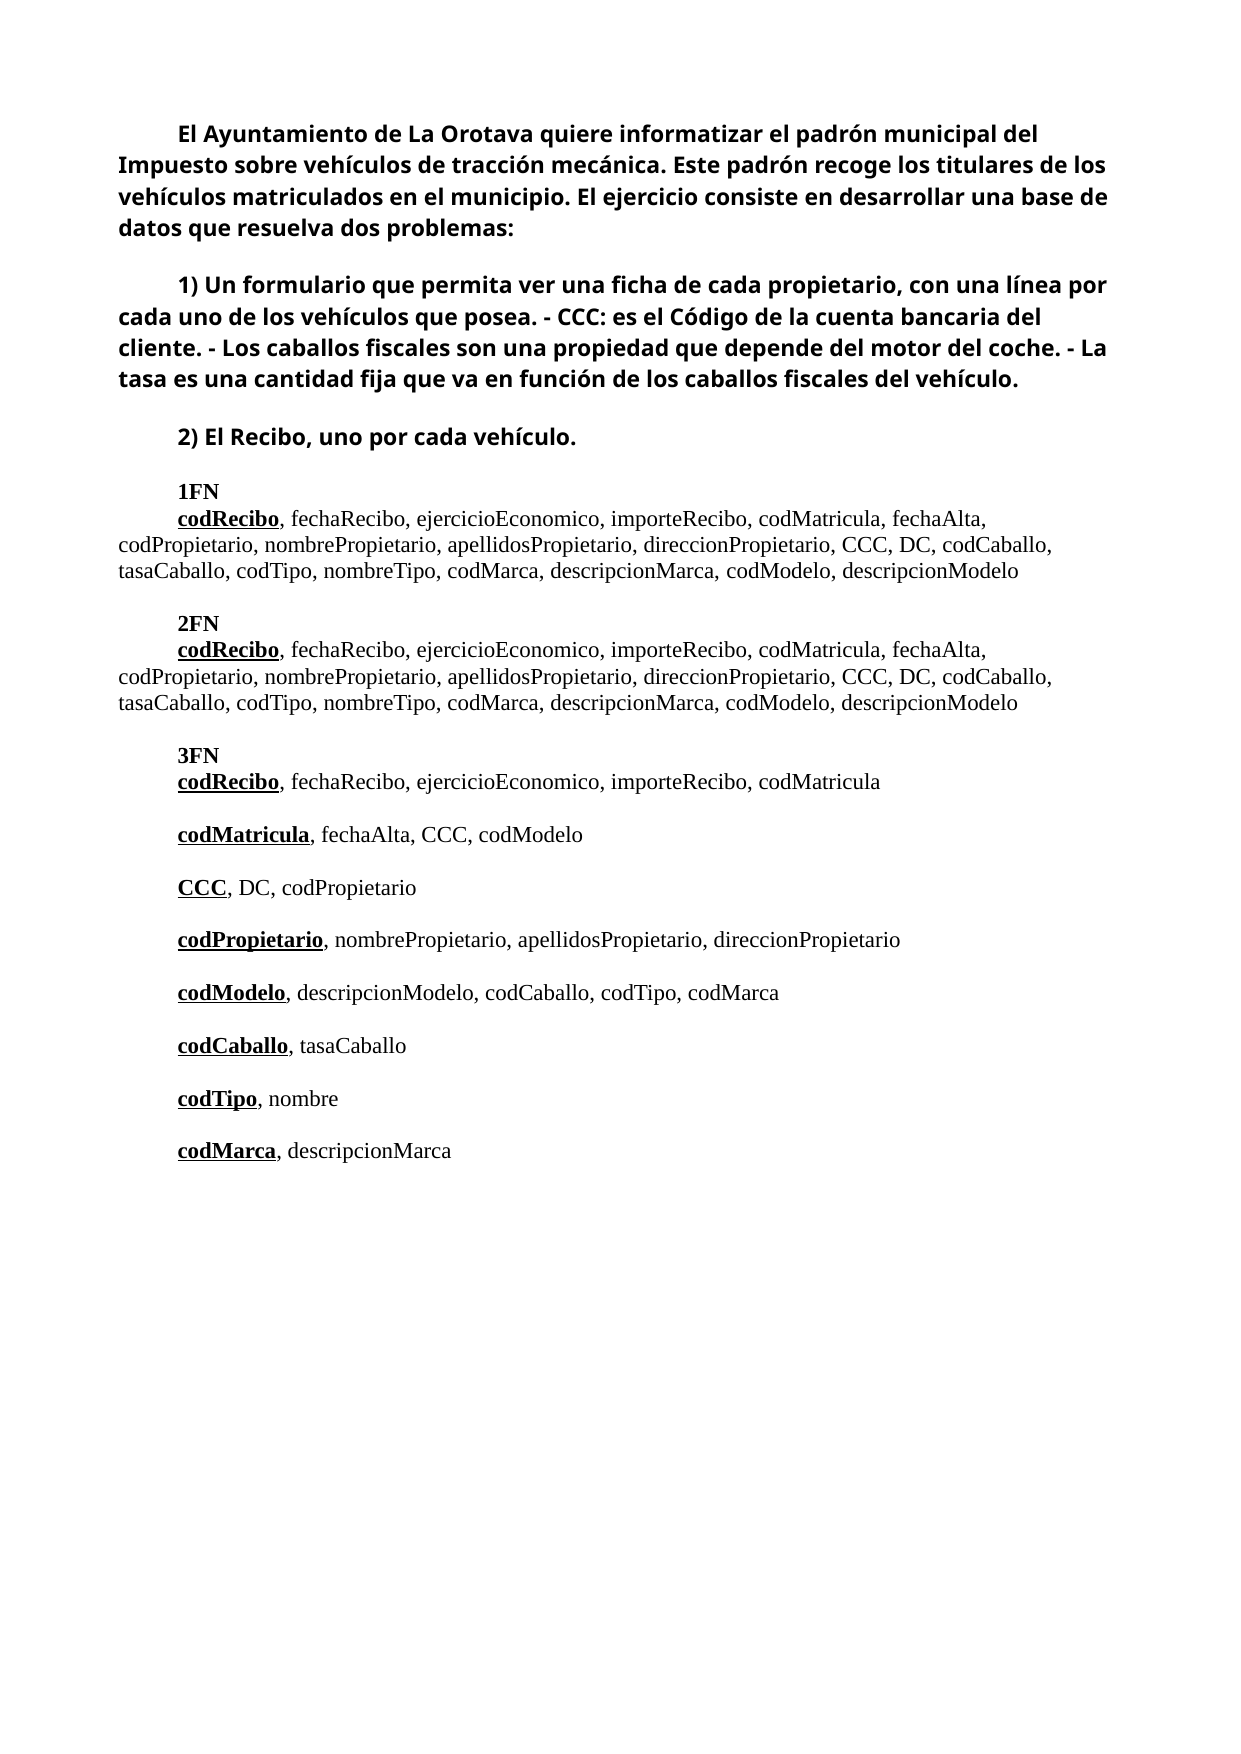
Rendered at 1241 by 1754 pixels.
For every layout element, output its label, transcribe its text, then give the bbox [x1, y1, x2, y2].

text codRecibo, fechaRecibo, ejercicioEconomico, importeRecibo, codMatricula, fechaAlta, codPropietario, nombrePropietario, apellidosPropietario, direccionPropietario, CCC, DC, codCaballo, tasaCaballo, codTipo, nombreTipo, codMarca, descripcionMarca, codModelo, descripcionModelo [118, 637, 1122, 716]
text codRecibo, fechaRecibo, ejercicioEconomico, importeRecibo, codMatricula [118, 768, 1122, 795]
text 1) Un formulario que permita ver una ficha de cada propietario, con una línea por cada uno de los vehículos que posea. - CCC: es el Código de la cuenta bancaria del cliente. - Los caballos fiscales son una propiedad que depende del motor del coche. - La tasa es una cantidad fija que va en función de los caballos fiscales del vehículo. [118, 269, 1122, 394]
text El Ayuntamiento de La Orotava quiere informatizar el padrón municipal del Impuesto sobre vehículos de tracción mecánica. Este padrón recoge los titulares de los vehículos matriculados en el municipio. El ejercicio consiste en desarrollar una base de datos que resuelva dos problemas: [118, 118, 1122, 243]
text 2FN [118, 610, 1122, 637]
text CCC, DC, codPropietario [118, 874, 1122, 900]
text codRecibo, fechaRecibo, ejercicioEconomico, importeRecibo, codMatricula, fechaAlta, codPropietario, nombrePropietario, apellidosPropietario, direccionPropietario, CCC, DC, codCaballo, tasaCaballo, codTipo, nombreTipo, codMarca, descripcionMarca, codModelo, descripcionModelo [118, 505, 1122, 584]
text codTipo, nombre [118, 1084, 1122, 1111]
text codModelo, descripcionModelo, codCaballo, codTipo, codMarca [118, 979, 1122, 1006]
text 1FN [118, 478, 1122, 505]
text codCaballo, tasaCaballo [118, 1032, 1122, 1058]
text 3FN [118, 742, 1122, 768]
text codMarca, descripcionMarca [118, 1137, 1122, 1164]
text codPropietario, nombrePropietario, apellidosPropietario, direccionPropietario [118, 926, 1122, 953]
text codMatricula, fechaAlta, CCC, codModelo [118, 821, 1122, 847]
text 2) El Recibo, uno por cada vehículo. [118, 421, 1122, 452]
